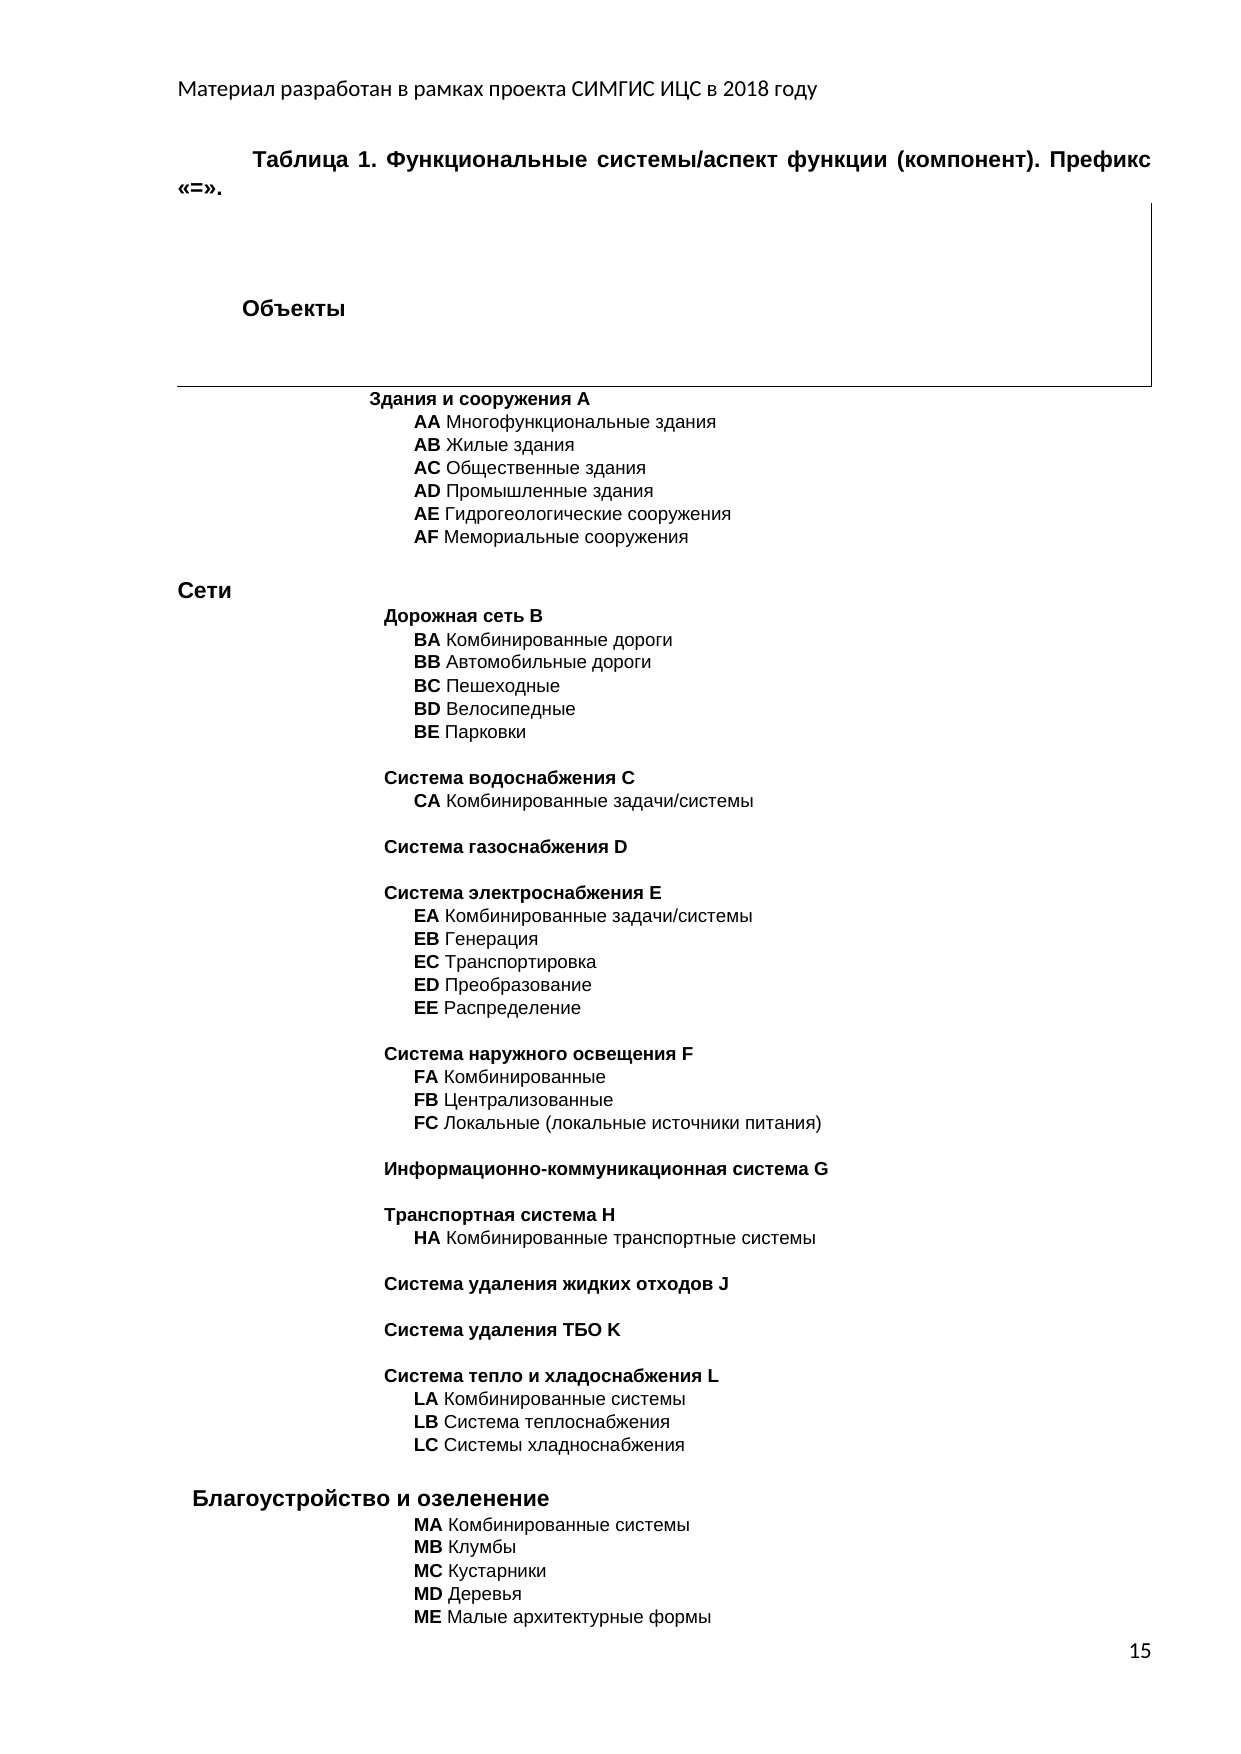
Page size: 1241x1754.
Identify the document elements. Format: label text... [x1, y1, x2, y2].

text AE Гидрогеологические сооружения [413, 503, 1152, 524]
text ED Преобразование [413, 974, 1152, 995]
text AB Жилые здания [413, 434, 1152, 456]
text Информационно-коммуникационная система G [384, 1158, 1152, 1179]
text Дорожная сеть B [384, 605, 1152, 627]
text МE Малые архитектурные формы [413, 1605, 1152, 1627]
text Система удаления жидких отходов J [384, 1273, 1152, 1294]
text BB Автомобильные дороги [413, 651, 1152, 673]
text Таблица 1. Функциональные системы/аспект функции (компонент). Префикс «=». [177, 146, 1152, 201]
text Система наружного освещения F [384, 1043, 1152, 1064]
text AF Мемориальные сооружения [413, 526, 1152, 548]
text Система газоснабжения D [384, 836, 1152, 857]
text Сети [177, 577, 1152, 603]
text EE Распределение [413, 997, 1152, 1018]
text BE Парковки [413, 720, 1152, 742]
text LA Комбинированные системы [413, 1388, 1152, 1409]
text FC Локальные (локальные источники питания) [413, 1112, 1152, 1133]
text LB Система теплоснабжения [413, 1411, 1152, 1433]
text Система электроснабжения E [384, 882, 1152, 903]
text LC Системы хладноснабжения [413, 1434, 1152, 1456]
text Транспортная система H [384, 1204, 1152, 1225]
text HA Комбинированные транспортные системы [413, 1227, 1152, 1248]
text AD Промышленные здания [413, 480, 1152, 502]
text МС Кустарники [413, 1559, 1152, 1581]
text МА Комбинированные системы [413, 1513, 1152, 1535]
text Система удаления ТБО K [384, 1319, 1152, 1341]
text BC Пешеходные [413, 674, 1152, 696]
text AA Многофункциональные здания [413, 411, 1152, 432]
text Объекты [177, 231, 1152, 386]
text EA Комбинированные задачи/системы [413, 904, 1152, 926]
text CA Комбинированные задачи/системы [413, 789, 1152, 811]
text BA Комбинированные дороги [413, 628, 1152, 650]
text FB Централизованные [413, 1089, 1152, 1110]
text AC Общественные здания [413, 457, 1152, 478]
text EC Транспортировка [413, 951, 1152, 972]
text Система тепло и хладоснабжения L [384, 1365, 1152, 1387]
text Благоустройство и озеленение [192, 1485, 1152, 1512]
text МD Деревья [413, 1582, 1152, 1604]
text FA Комбинированные [413, 1066, 1152, 1087]
text Система водоснабжения C [384, 766, 1152, 788]
text Здания и сооружения A [369, 388, 1152, 409]
text МВ Клумбы [413, 1536, 1152, 1558]
text BD Велосипедные [413, 697, 1152, 719]
text EB Генерация [413, 928, 1152, 949]
